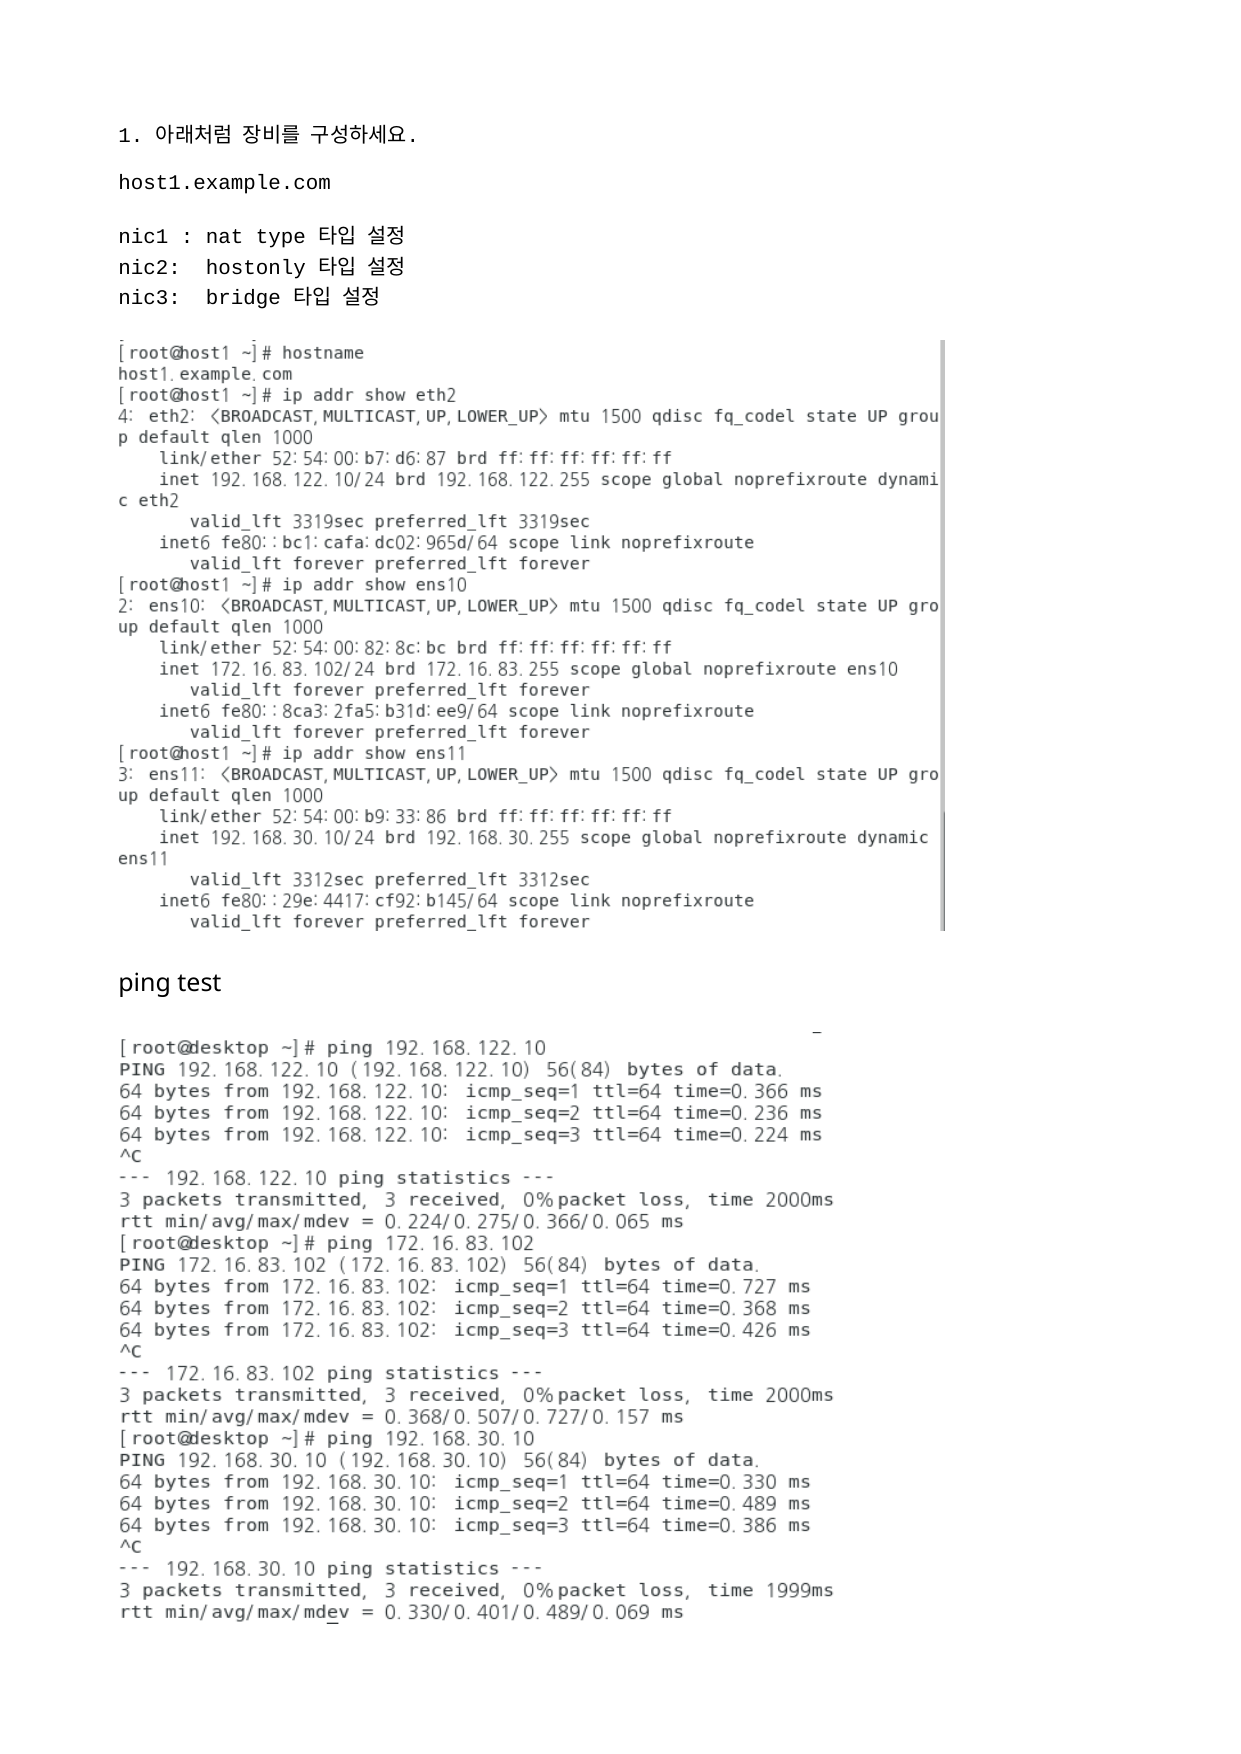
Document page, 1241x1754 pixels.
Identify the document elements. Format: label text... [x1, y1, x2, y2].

text nic1 : nat type 타입 설정 [118, 219, 1122, 250]
text host1.example.com [118, 172, 1122, 196]
picture [118, 1032, 945, 1624]
picture [118, 340, 945, 931]
text nic3: bridge 타입 설정 [118, 280, 1122, 311]
text 1. 아래처럼 장비를 구성하세요. [118, 118, 1122, 148]
text ping test [118, 965, 1122, 999]
text nic2: hostonly 타입 설정 [118, 250, 1122, 280]
